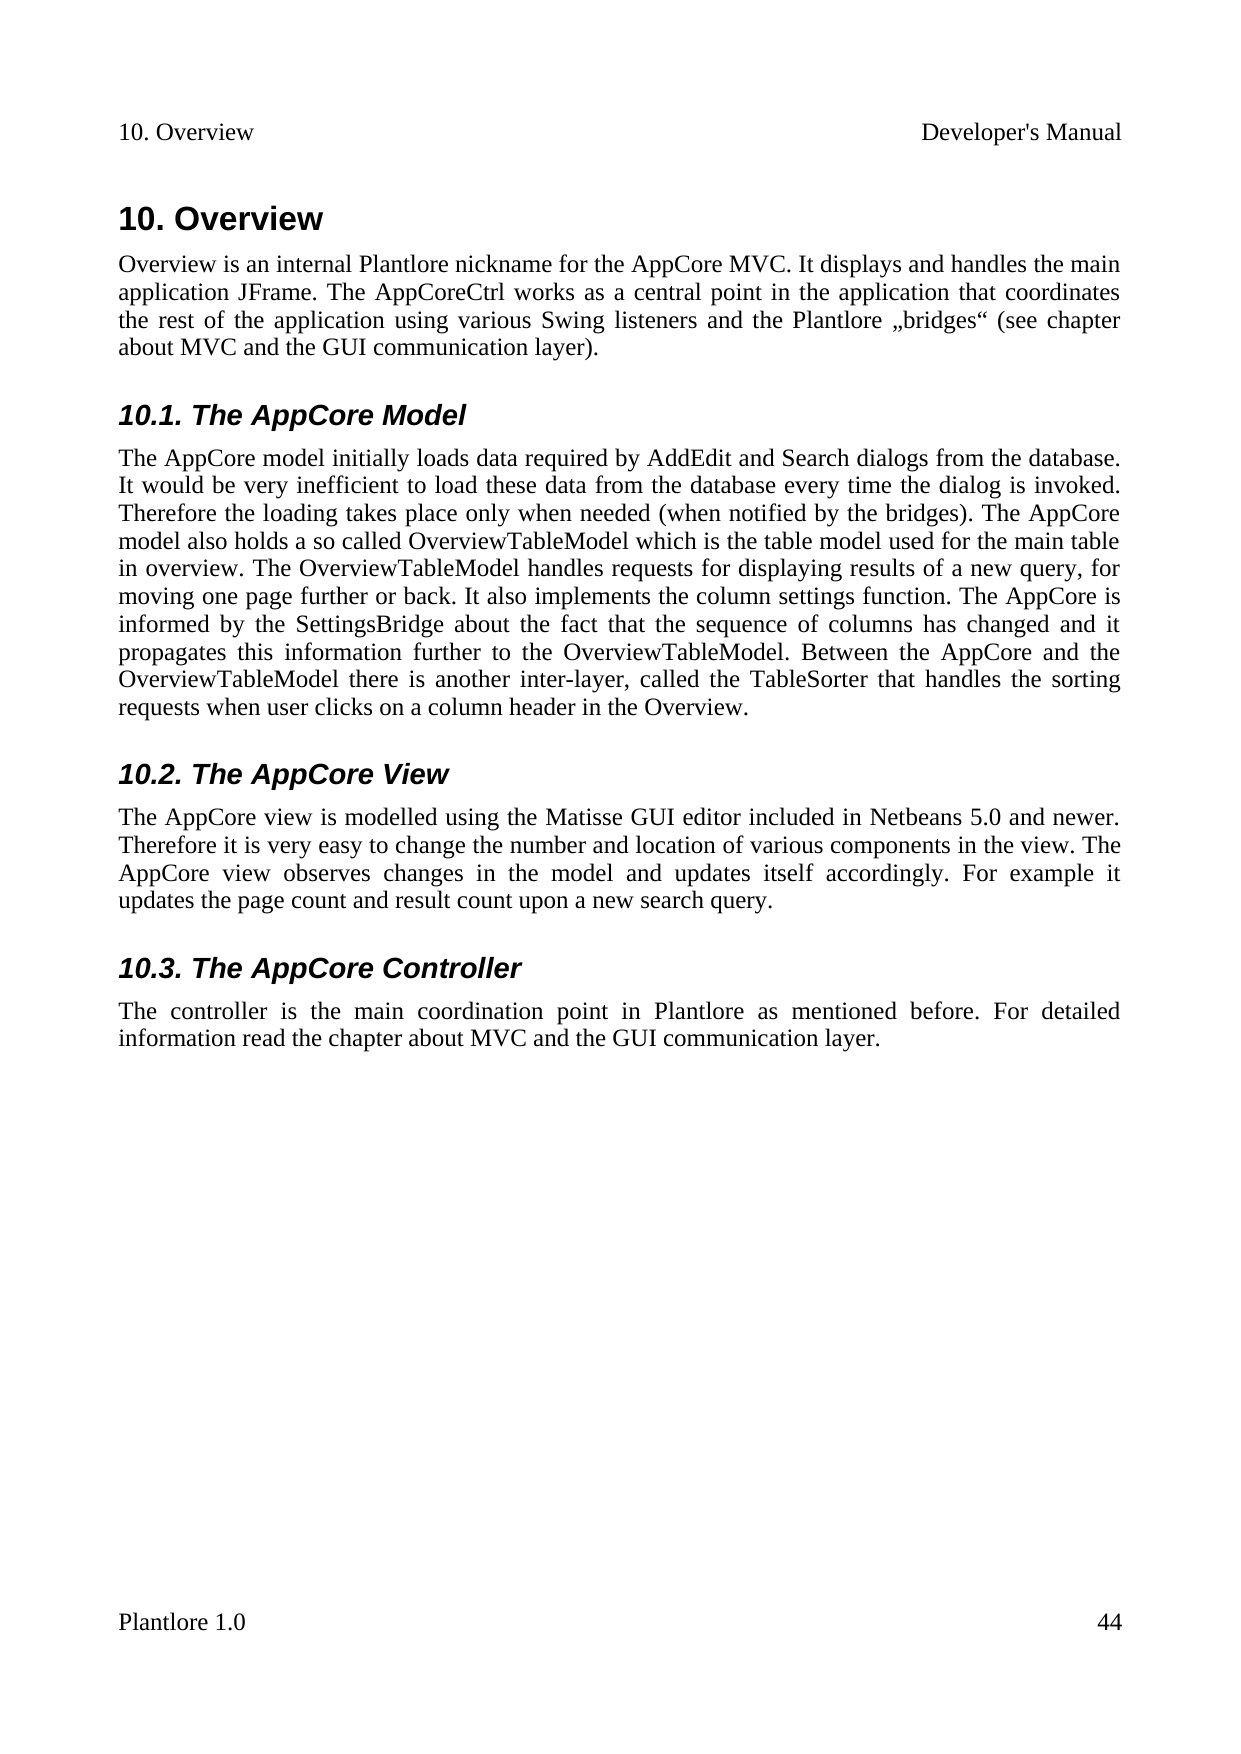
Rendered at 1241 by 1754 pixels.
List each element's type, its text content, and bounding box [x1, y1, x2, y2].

text The controller is the main coordination point in Plantlore as mentioned before. For detailed information read the chapter about MVC and the GUI communication layer. [118, 997, 1122, 1052]
subtitle 10.3. The AppCore Controller [118, 952, 1122, 984]
text Overview is an internal Plantlore nickname for the AppCore MVC. It displays and handles the main application JFrame. The AppCoreCtrl works as a central point in the application that coordinates the rest of the application using various Swing listeners and the Plantlore „bridges“ (see chapter about MVC and the GUI communication layer). [118, 250, 1122, 361]
subtitle 10.1. The AppCore Model [118, 399, 1122, 431]
subtitle 10.2. The AppCore View [118, 758, 1122, 791]
text The AppCore view is modelled using the Matisse GUI editor included in Netbeans 5.0 and newer. Therefore it is very easy to change the number and location of various components in the view. The AppCore view observes changes in the model and updates itself accordingly. For example it updates the page count and result count upon a new search query. [118, 803, 1122, 914]
subtitle 10. Overview [118, 200, 1122, 238]
text The AppCore model initially loads data required by AddEdit and Search dialogs from the database. It would be very inefficient to load these data from the database every time the dialog is invoked. Therefore the loading takes place only when needed (when notified by the bridges). The AppCore model also holds a so called OverviewTableModel which is the table model used for the main table in overview. The OverviewTableModel handles requests for displaying results of a new query, for moving one page further or back. It also implements the column settings function. The AppCore is informed by the SettingsBridge about the fact that the sequence of columns has changed and it propagates this information further to the OverviewTableModel. Between the AppCore and the OverviewTableModel there is another inter-layer, called the TableSorter that handles the sorting requests when user clicks on a column header in the Overview. [118, 444, 1122, 721]
